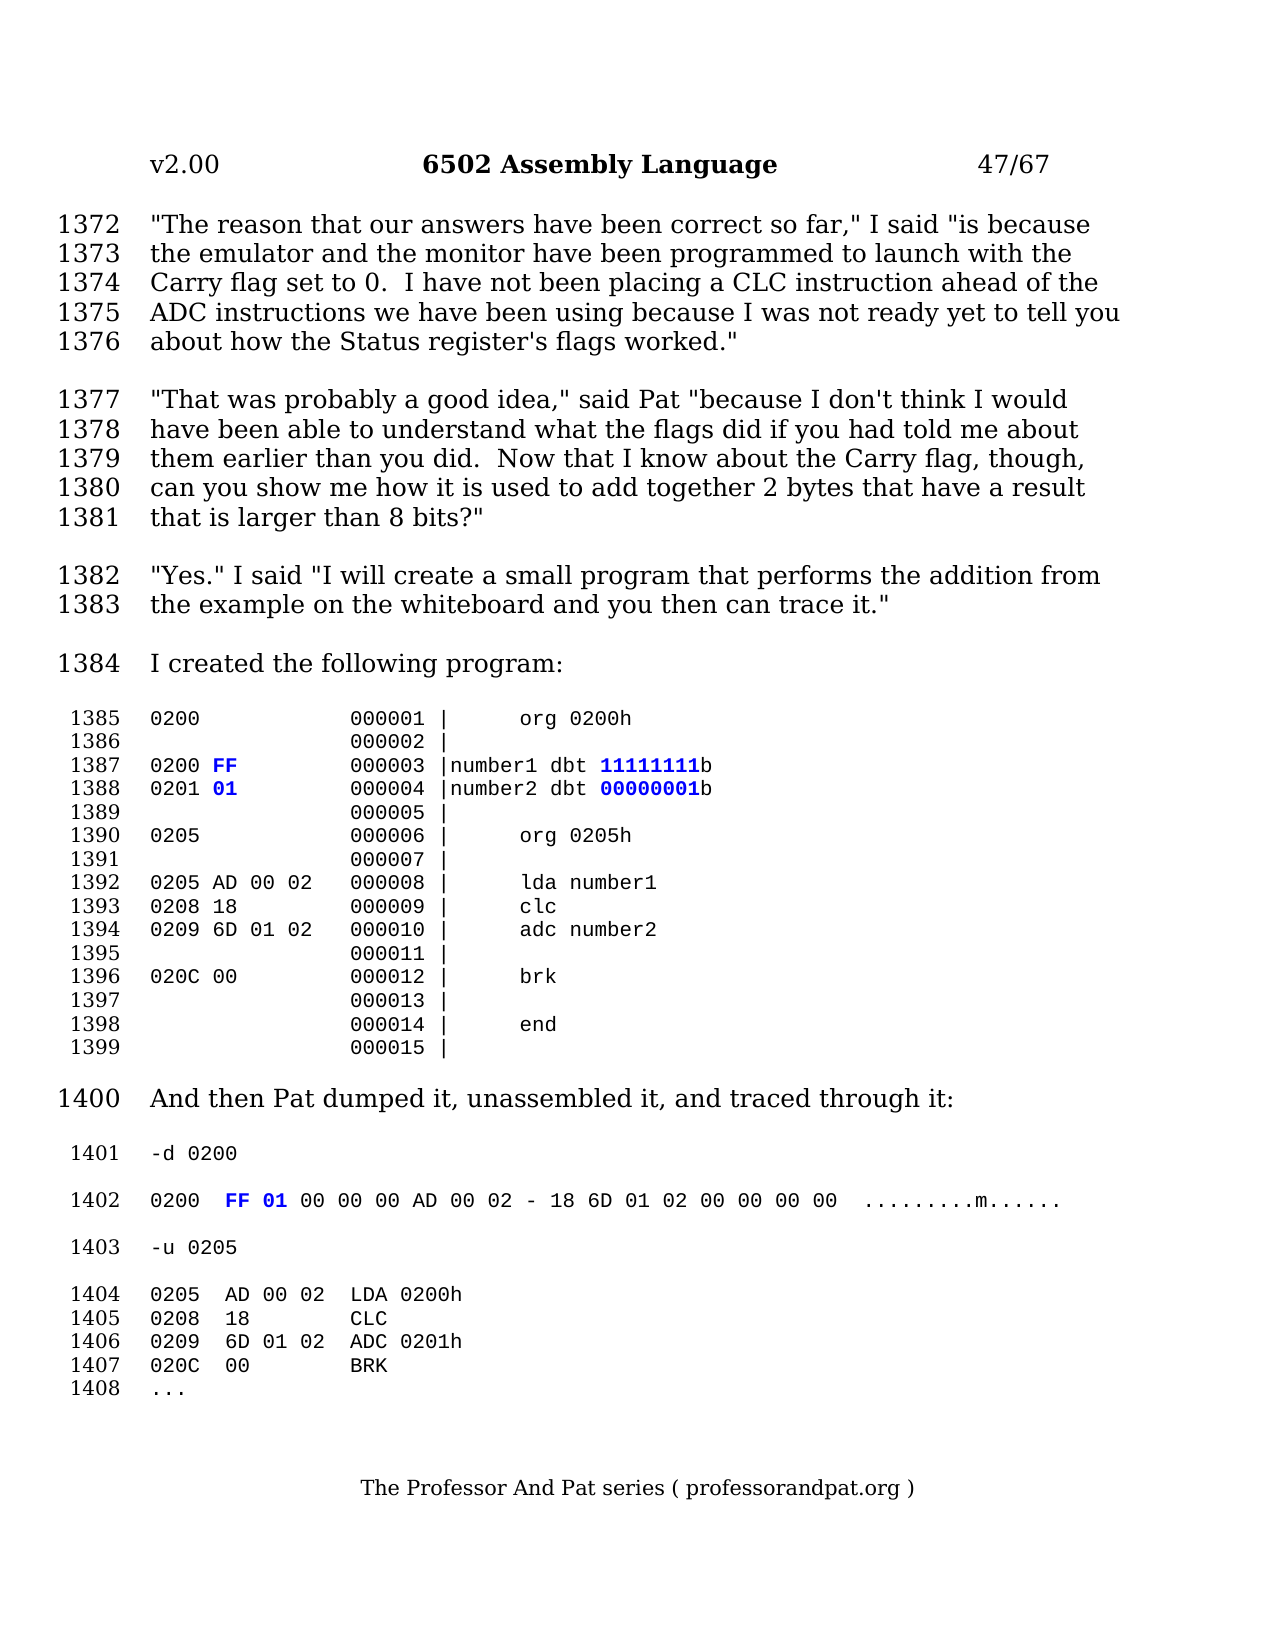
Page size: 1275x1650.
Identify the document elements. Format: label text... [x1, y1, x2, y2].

text 000002 | [150, 731, 1125, 755]
text I created the following program: [150, 649, 1125, 678]
text 0208 18 CLC [150, 1308, 1125, 1331]
text 0208 18 000009 | clc [150, 896, 1125, 919]
text 0205 AD 00 02 000008 | lda number1 [150, 872, 1125, 896]
text 0200 000001 | org 0200h [150, 708, 1125, 731]
text "Yes." I said "I will create a small program that performs the addition from the example on the whiteboard and you then can trace it." [150, 561, 1125, 620]
text 0200 FF 000003 |number1 dbt 11111111b [150, 755, 1125, 778]
text 0201 01 000004 |number2 dbt 00000001b [150, 778, 1125, 802]
text And then Pat dumped it, unassembled it, and traced through it: [150, 1084, 1125, 1113]
text 020C 00 000012 | brk [150, 967, 1125, 990]
text 0205 AD 00 02 LDA 0200h [150, 1284, 1125, 1308]
text -u 0205 [150, 1237, 1125, 1261]
text -d 0200 [150, 1143, 1125, 1166]
text 000015 | [150, 1037, 1125, 1061]
text 0209 6D 01 02 ADC 0201h [150, 1331, 1125, 1355]
text 000005 | [150, 802, 1125, 825]
text 0200 FF 01 00 00 00 AD 00 02 - 18 6D 01 02 00 00 00 00 .........m...... [150, 1190, 1125, 1213]
text 000007 | [150, 849, 1125, 872]
text 000014 | end [150, 1014, 1125, 1037]
text "That was probably a good idea," said Pat "because I don't think I would have been able to understand what the flags did if you had told me about them earlier than you did. Now that I know about the Carry flag, though, can you show me how it is used to add together 2 bytes that have a result that is larger than 8 bits?" [150, 386, 1125, 532]
text 000013 | [150, 990, 1125, 1014]
text 000011 | [150, 943, 1125, 967]
text 020C 00 BRK [150, 1355, 1125, 1378]
text "The reason that our answers have been correct so far," I said "is because the emulator and the monitor have been programmed to launch with the Carry flag set to 0. I have not been placing a CLC instruction ahead of the ADC instructions we have been using because I was not ready yet to tell you about how the Status register's flags worked." [150, 210, 1125, 356]
text 0205 000006 | org 0205h [150, 825, 1125, 849]
text ... [150, 1378, 1125, 1402]
text 0209 6D 01 02 000010 | adc number2 [150, 919, 1125, 943]
